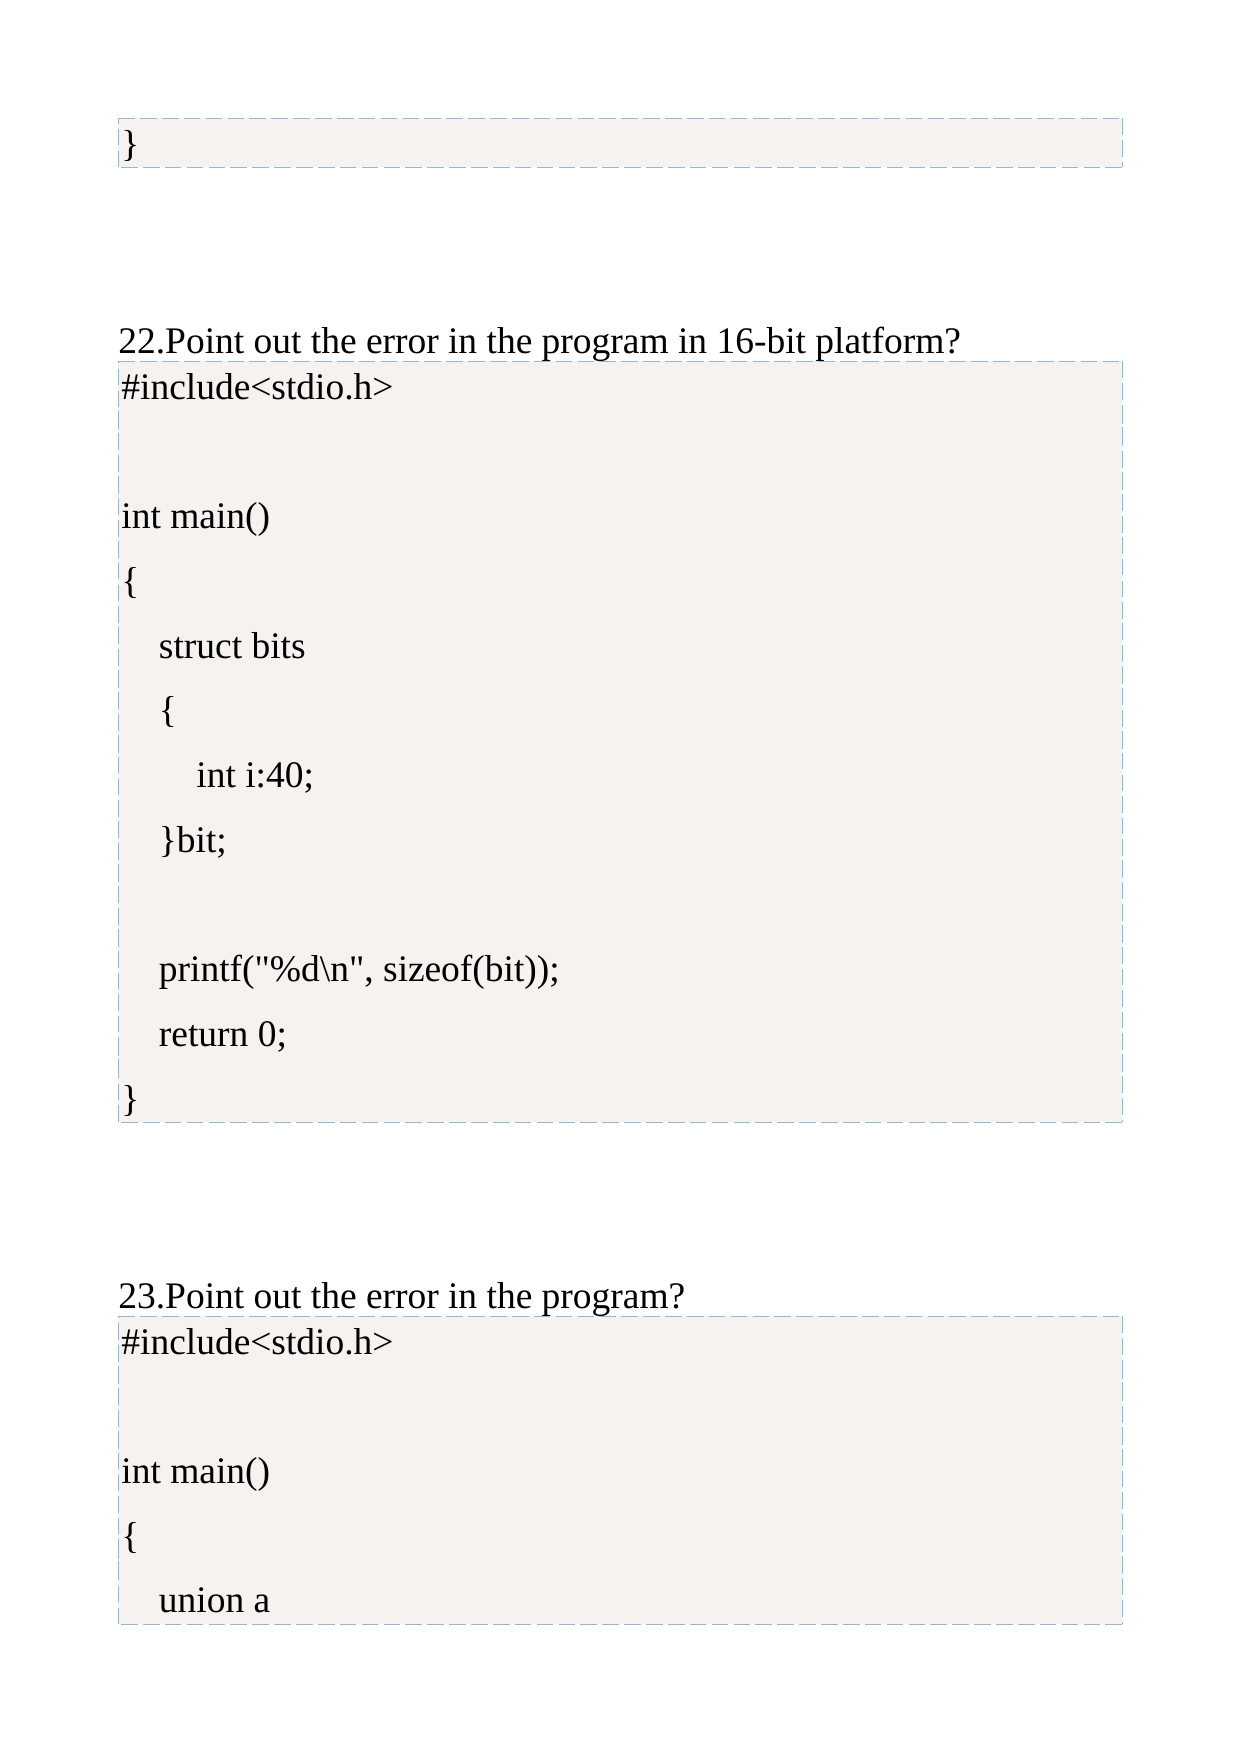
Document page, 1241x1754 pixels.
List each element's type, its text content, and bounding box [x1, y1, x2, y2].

text 22.Point out the error in the program in 16-bit platform? [118, 318, 1122, 361]
text return 0; [118, 1008, 1122, 1054]
text struct bits [118, 620, 1122, 666]
text { [118, 555, 1122, 602]
text int main() [118, 1446, 1122, 1492]
text } [118, 1073, 1122, 1122]
text int main() [118, 491, 1122, 537]
text { [118, 1510, 1122, 1556]
text union a [118, 1575, 1122, 1624]
text } [118, 118, 1122, 167]
text int i:40; [118, 749, 1122, 796]
text printf("%d\n", sizeof(bit)); [118, 943, 1122, 990]
text #include<stdio.h> [118, 1316, 1122, 1362]
text 23.Point out the error in the program? [118, 1273, 1122, 1316]
text #include<stdio.h> [118, 361, 1122, 407]
text }bit; [118, 814, 1122, 860]
text { [118, 685, 1122, 731]
